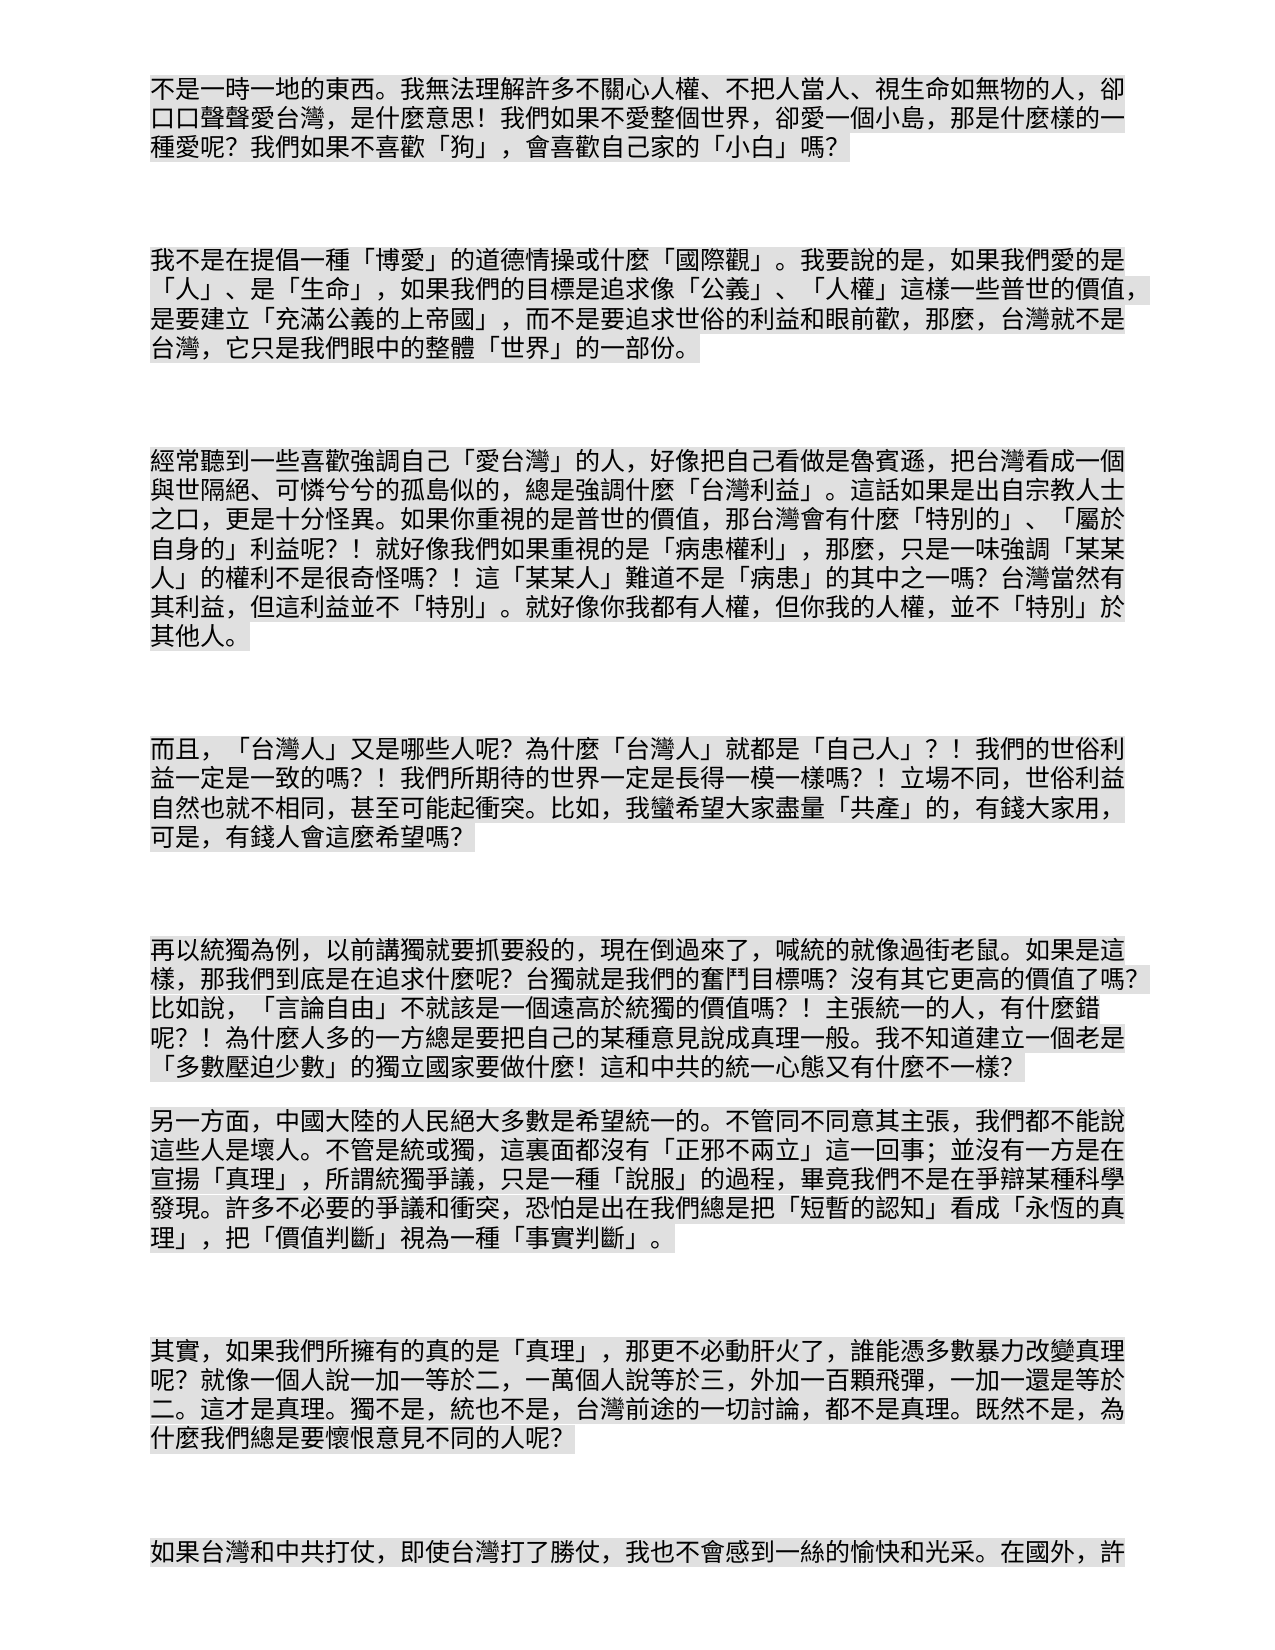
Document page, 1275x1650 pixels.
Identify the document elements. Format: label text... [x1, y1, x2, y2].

text 我不是在提倡一種「博愛」的道德情操或什麼「國際觀」。我要說的是，如果我們愛的是「人」、是「生命」，如果我們的目標是追求像「公義」、「人權」這樣一些普世的價值，是要建立「充滿公義的上帝國」，而不是要追求世俗的利益和眼前歡，那麼，台灣就不是台灣，它只是我們眼中的整體「世界」的一部份。 [150, 247, 1125, 363]
text 如果台灣和中共打仗，即使台灣打了勝仗，我也不會感到一絲的愉快和光采。在國外，許 [150, 1538, 1125, 1567]
text 另一方面，中國大陸的人民絕大多數是希望統一的。不管同不同意其主張，我們都不能說這些人是壞人。不管是統或獨，這裏面都沒有「正邪不兩立」這一回事；並沒有一方是在宣揚「真理」，所謂統獨爭議，只是一種「說服」的過程，畢竟我們不是在爭辯某種科學發現。許多不必要的爭議和衝突，恐怕是出在我們總是把「短暫的認知」看成「永恆的真理」，把「價值判斷」視為一種「事實判斷」。 [150, 1107, 1125, 1253]
text 再以統獨為例，以前講獨就要抓要殺的，現在倒過來了，喊統的就像過街老鼠。如果是這樣，那我們到底是在追求什麼呢？台獨就是我們的奮鬥目標嗎？沒有其它更高的價值了嗎？比如說，「言論自由」不就該是一個遠高於統獨的價值嗎？！主張統一的人，有什麼錯呢？！為什麼人多的一方總是要把自己的某種意見說成真理一般。我不知道建立一個老是「多數壓迫少數」的獨立國家要做什麼！這和中共的統一心態又有什麼不一樣？ [150, 936, 1125, 1082]
text 經常聽到一些喜歡強調自己「愛台灣」的人，好像把自己看做是魯賓遜，把台灣看成一個與世隔絕、可憐兮兮的孤島似的，總是強調什麼「台灣利益」。這話如果是出自宗教人士之口，更是十分怪異。如果你重視的是普世的價值，那台灣會有什麼「特別的」、「屬於自身的」利益呢？！就好像我們如果重視的是「病患權利」，那麼，只是一味強調「某某人」的權利不是很奇怪嗎？！這「某某人」難道不是「病患」的其中之一嗎？台灣當然有其利益，但這利益並不「特別」。就好像你我都有人權，但你我的人權，並不「特別」於其他人。 [150, 447, 1125, 651]
text 而且，「台灣人」又是哪些人呢？為什麼「台灣人」就都是「自己人」？！我們的世俗利益一定是一致的嗎？！我們所期待的世界一定是長得一模一樣嗎？！立場不同，世俗利益自然也就不相同，甚至可能起衝突。比如，我蠻希望大家盡量「共產」的，有錢大家用，可是，有錢人會這麼希望嗎？ [150, 736, 1125, 852]
text 不是一時一地的東西。我無法理解許多不關心人權、不把人當人、視生命如無物的人，卻口口聲聲愛台灣，是什麼意思！我們如果不愛整個世界，卻愛一個小島，那是什麼樣的一種愛呢？我們如果不喜歡「狗」，會喜歡自己家的「小白」嗎？ [150, 75, 1125, 162]
text 其實，如果我們所擁有的真的是「真理」，那更不必動肝火了，誰能憑多數暴力改變真理呢？就像一個人說一加一等於二，一萬個人說等於三，外加一百顆飛彈，一加一還是等於二。這才是真理。獨不是，統也不是，台灣前途的一切討論，都不是真理。既然不是，為什麼我們總是要懷恨意見不同的人呢？ [150, 1337, 1125, 1454]
